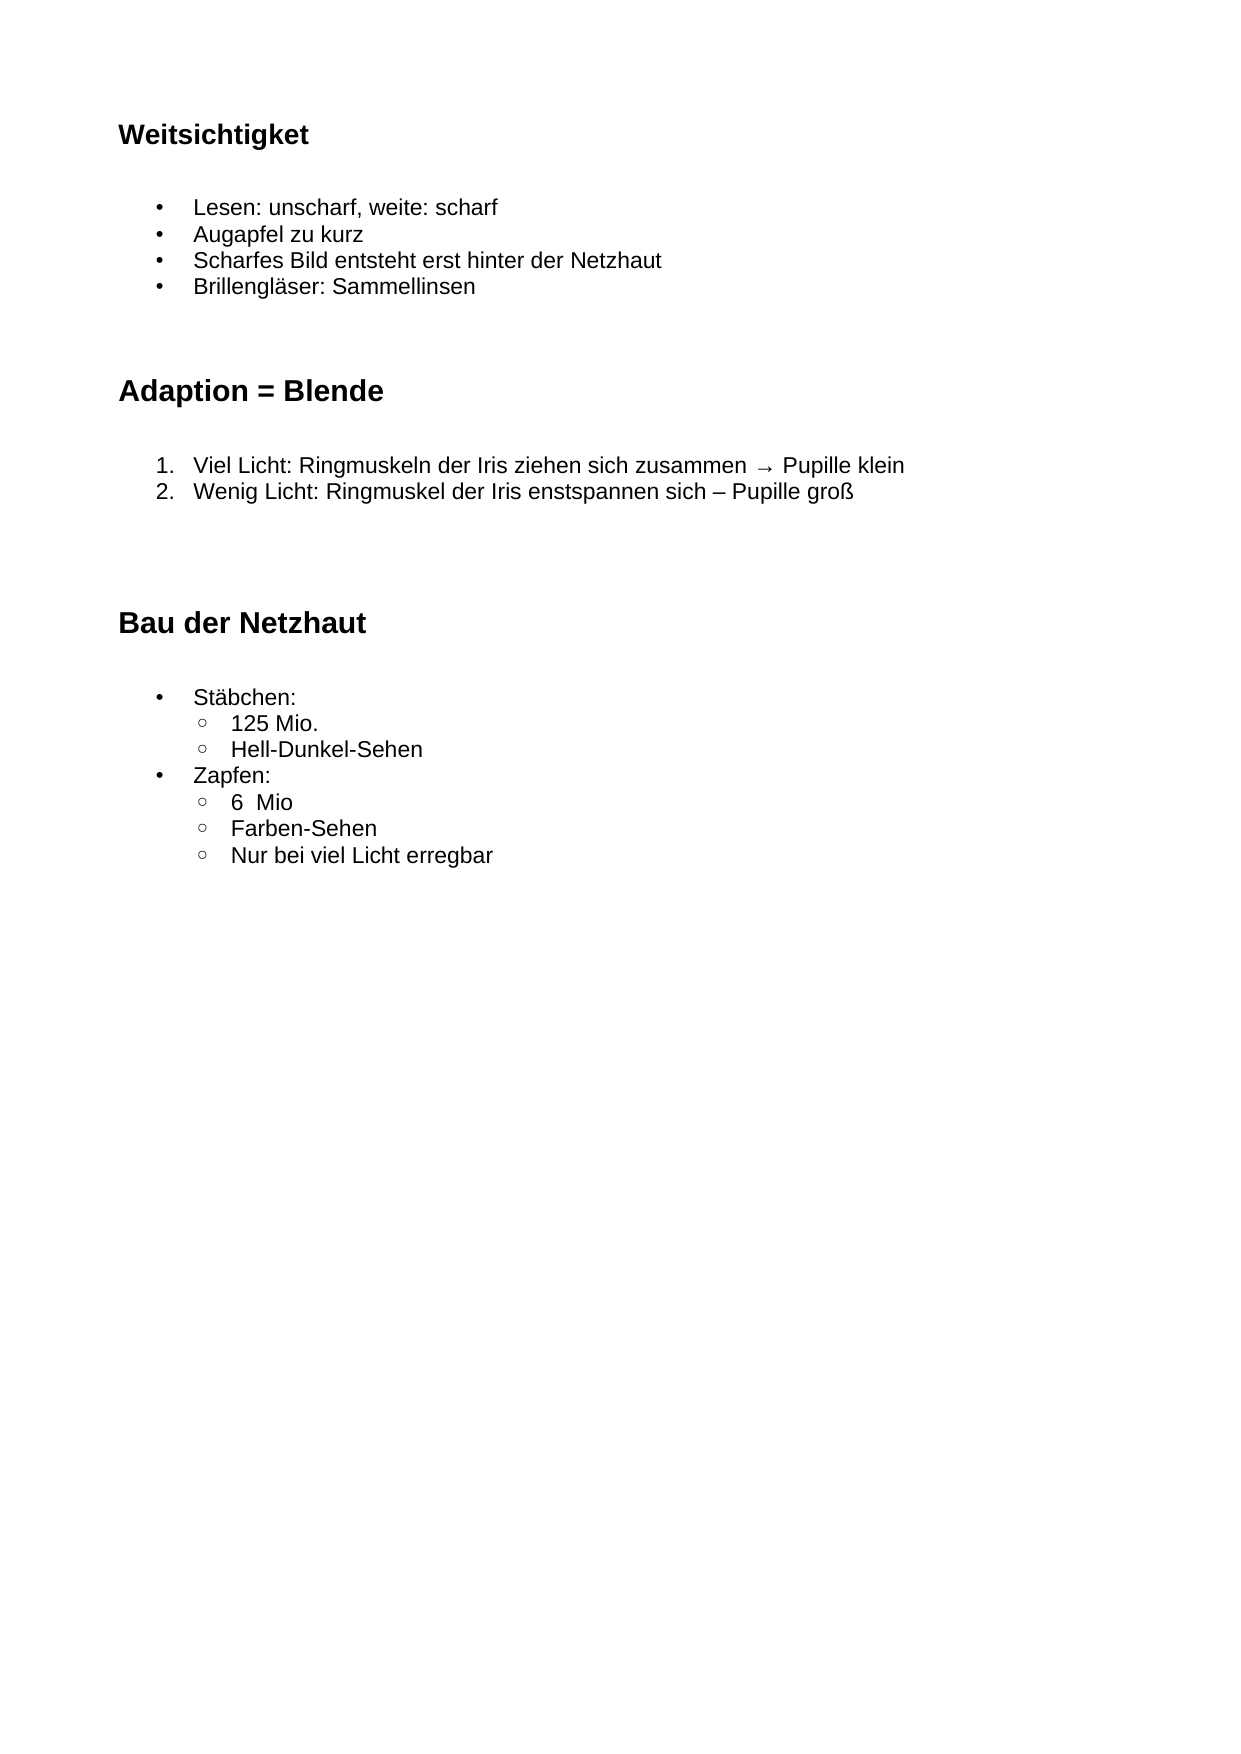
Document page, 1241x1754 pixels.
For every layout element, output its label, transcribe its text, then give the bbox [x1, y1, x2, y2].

list Hell-Dunkel-Sehen [193, 736, 1122, 762]
list Augapfel zu kurz [156, 221, 1122, 247]
list 6 Mio [193, 789, 1122, 815]
subtitle Bau der Netzhaut [118, 604, 1122, 639]
list Wenig Licht: Ringmuskel der Iris enstspannen sich – Pupille groß [156, 478, 1122, 505]
list Stäbchen: [156, 683, 1122, 710]
list Farben-Sehen [193, 815, 1122, 842]
list Scharfes Bild entsteht erst hinter der Netzhaut [156, 247, 1122, 273]
list Zapfen: [156, 762, 1122, 789]
list Viel Licht: Ringmuskeln der Iris ziehen sich zusammen → Pupille klein [156, 452, 1122, 478]
list Nur bei viel Licht erregbar [193, 842, 1122, 868]
list 125 Mio. [193, 710, 1122, 736]
list Lesen: unscharf, weite: scharf [156, 194, 1122, 221]
subtitle Weitsichtigket [118, 118, 1122, 151]
subtitle Adaption = Blende [118, 373, 1122, 408]
list Brillengläser: Sammellinsen [156, 273, 1122, 299]
